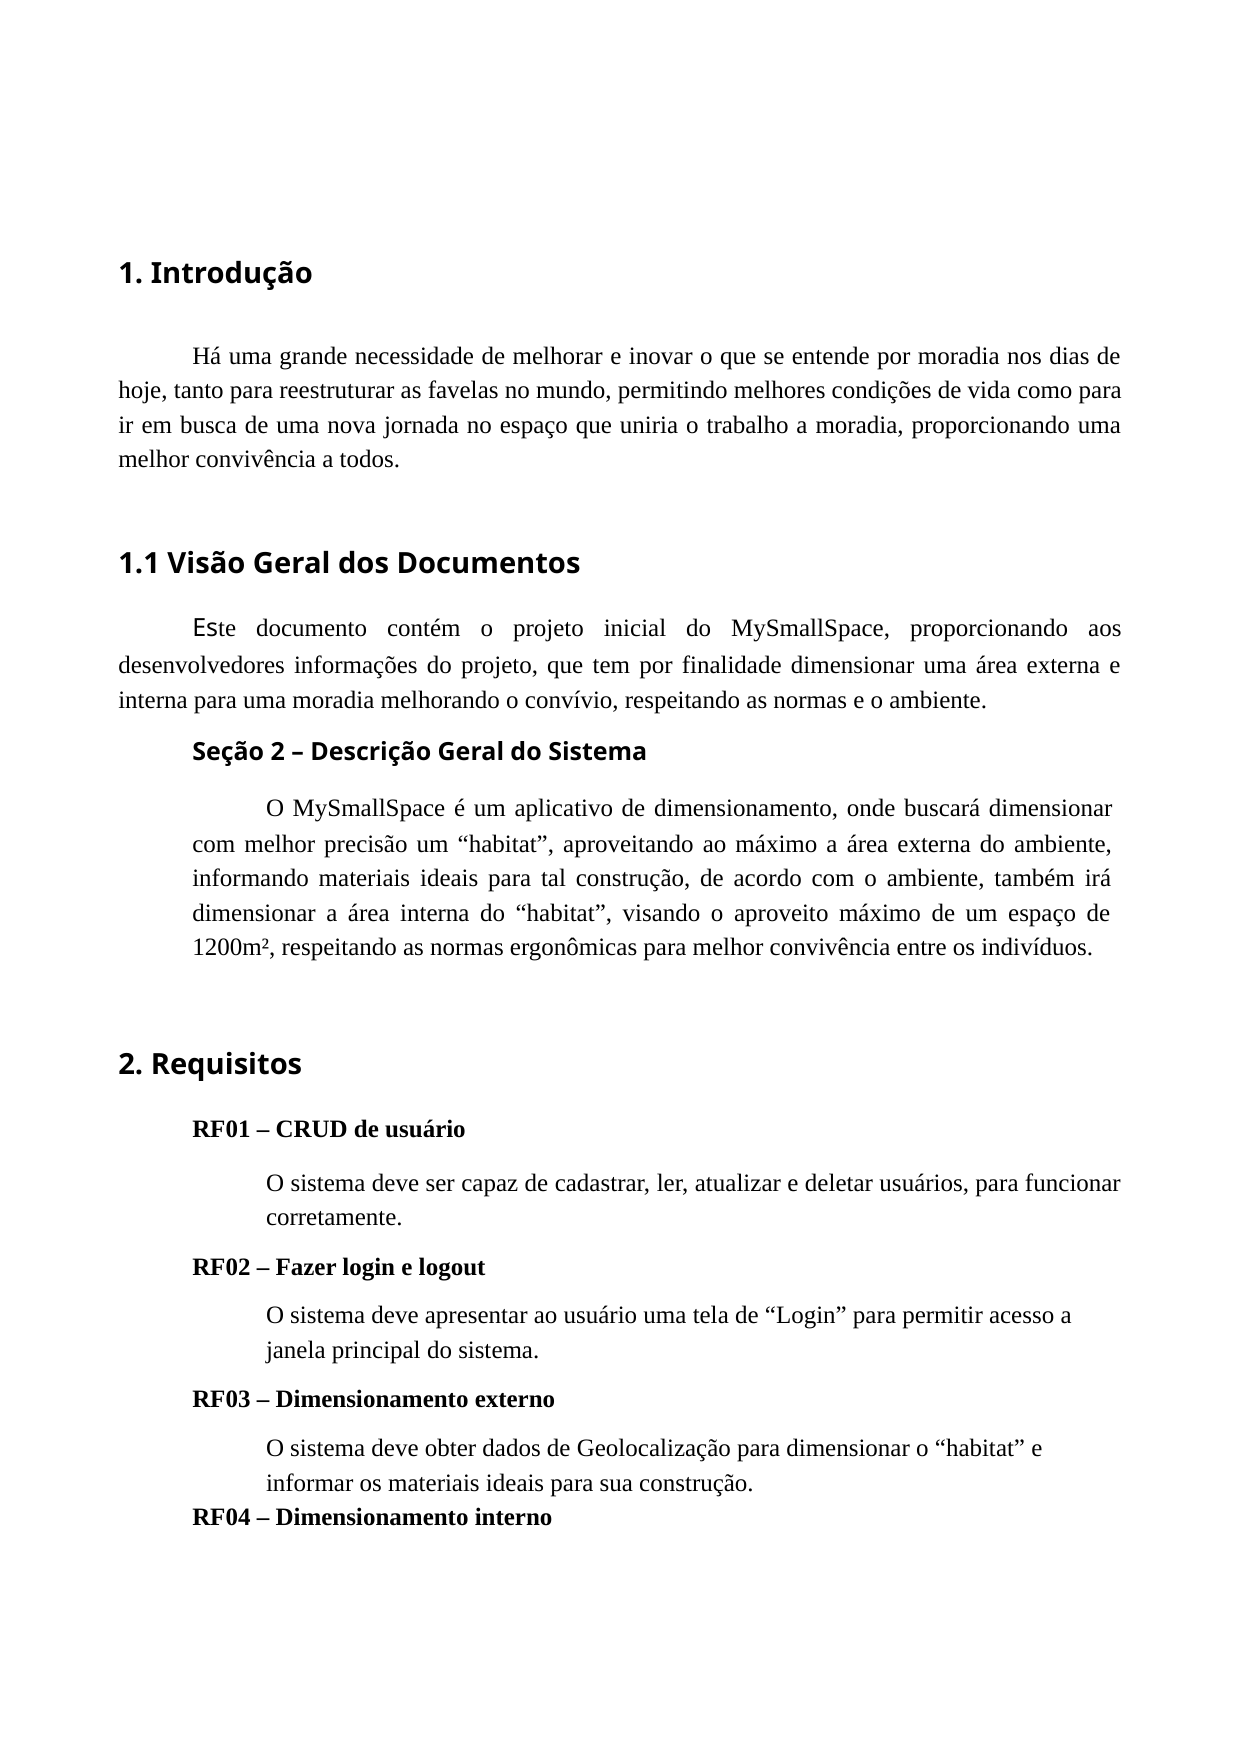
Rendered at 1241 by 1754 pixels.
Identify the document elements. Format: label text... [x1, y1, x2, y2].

text O sistema deve obter dados de Geolocalização para dimensionar o “habitat” e informar os materiais ideais para sua construção. RF04 – Dimensionamento interno [118, 1433, 1122, 1531]
text O sistema deve apresentar ao usuário uma tela de “Login” para permitir acesso a janela principal do sistema. [118, 1301, 1122, 1364]
text RF01 – CRUD de usuário [118, 1106, 1122, 1146]
text RF03 – Dimensionamento externo [118, 1384, 1122, 1413]
text 1.1 Visão Geral dos Documentos [118, 543, 1122, 582]
text O sistema deve ser capaz de cadastrar, ler, atualizar e deletar usuários, para funcionar corretamente. [118, 1168, 1122, 1231]
text 2. Requisitos [118, 1044, 1122, 1083]
text RF02 – Fazer login e logout [118, 1252, 1122, 1280]
text Há uma grande necessidade de melhorar e inovar o que se entende por moradia nos dias de hoje, tanto para reestruturar as favelas no mundo, permitindo melhores condições de vida como para ir em busca de uma nova jornada no espaço que uniria o trabalho a moradia, proporcionando uma melhor convivência a todos. [118, 341, 1122, 473]
text O MySmallSpace é um aplicativo de dimensionamento, onde buscará dimensionar com melhor precisão um “habitat”, aproveitando ao máximo a área externa do ambiente, informando materiais ideais para tal construção, de acordo com o ambiente, também irá dimensionar a área interna do “habitat”, visando o aproveito máximo de um espaço de 1200m², respeitando as normas ergonômicas para melhor convivência entre os indivíduos. [118, 789, 1122, 961]
text 1. Introdução [118, 252, 1122, 292]
text Este documento contém o projeto inicial do MySmallSpace, proporcionando aos desenvolvedores informações do projeto, que tem por finalidade dimensionar uma área externa e interna para uma moradia melhorando o convívio, respeitando as normas e o ambiente. [118, 605, 1122, 713]
text Seção 2 – Descrição Geral do Sistema [118, 734, 1122, 768]
